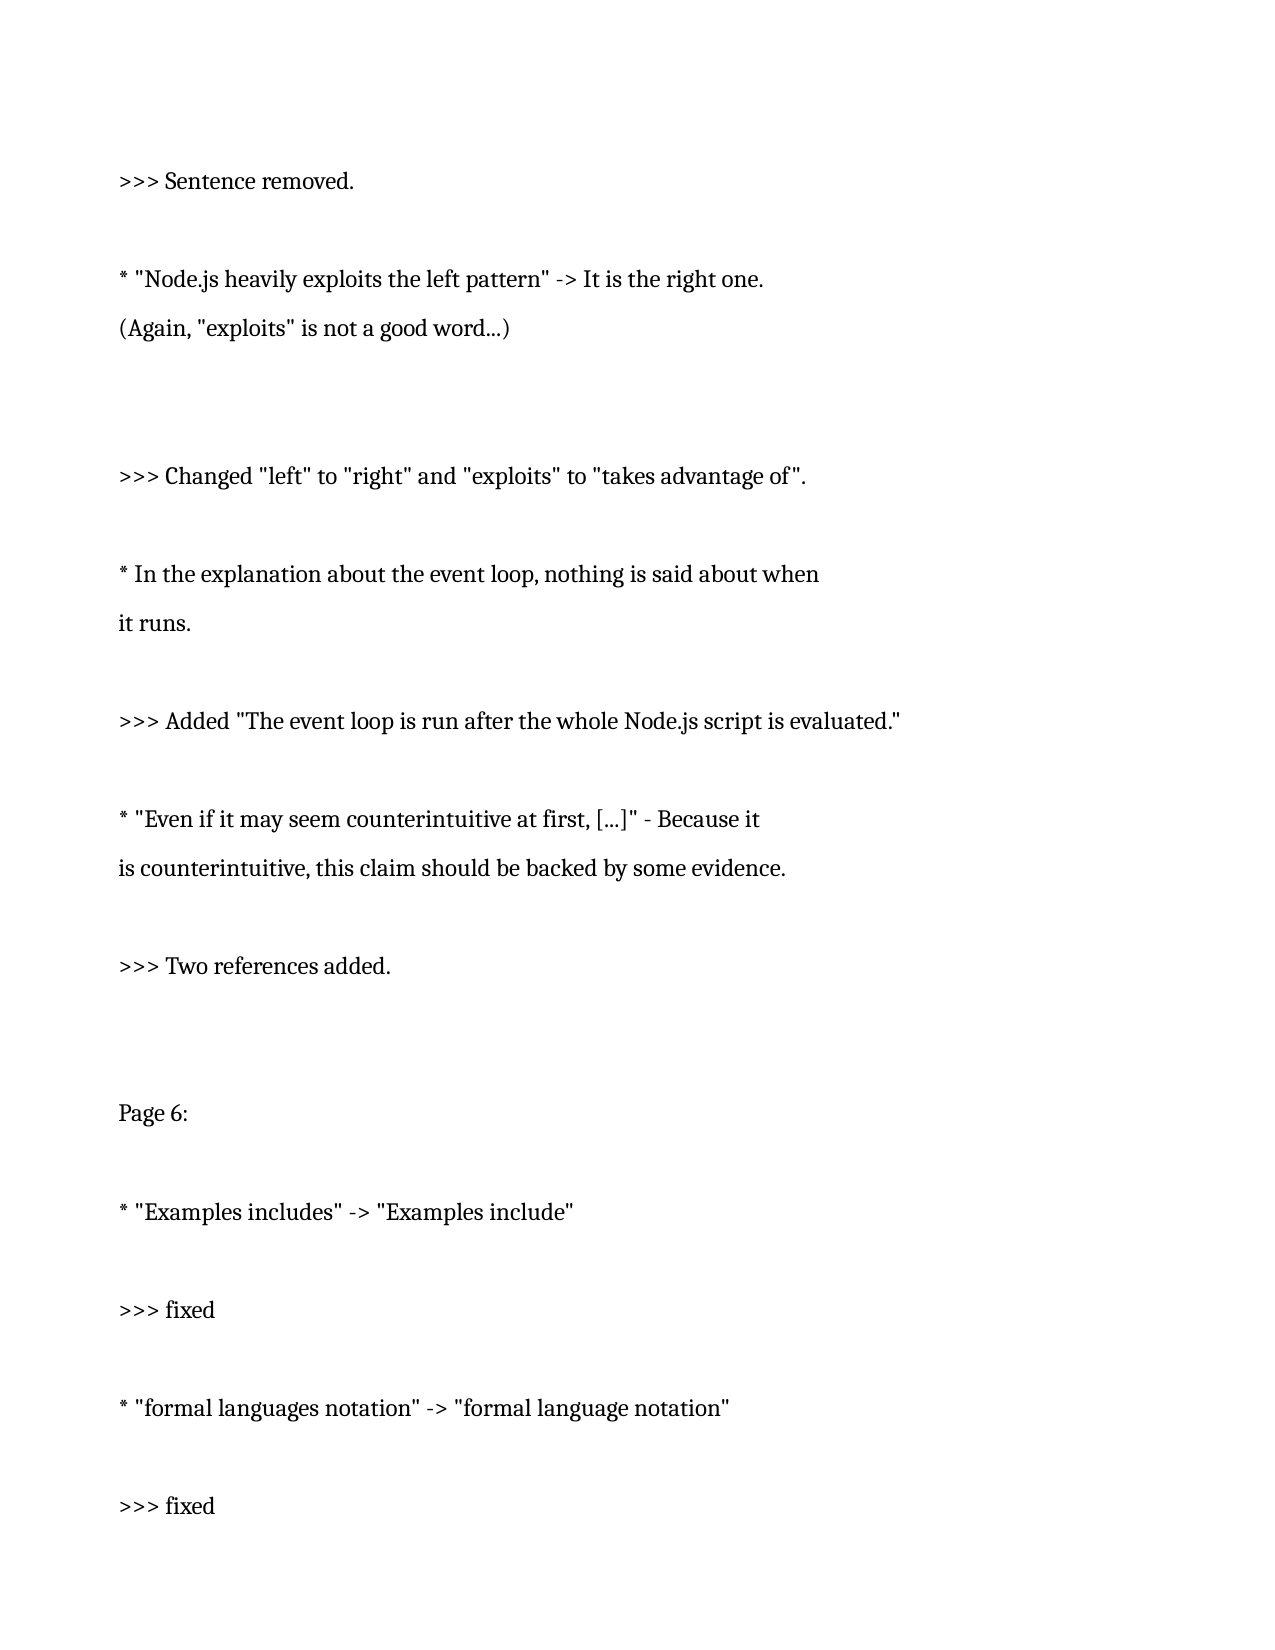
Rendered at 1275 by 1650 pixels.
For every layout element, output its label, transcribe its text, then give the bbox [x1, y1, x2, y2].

text is counterintuitive, this claim should be backed by some evidence. [118, 854, 1157, 883]
text >>> Sentence removed. [118, 167, 1157, 196]
text >>> Two references added. [118, 952, 1157, 981]
text * "Even if it may seem counterintuitive at first, [...]" - Because it [118, 805, 1157, 834]
text * "formal languages notation" -> "formal language notation" [118, 1394, 1157, 1422]
text (Again, "exploits" is not a good word...) [118, 314, 1157, 343]
text it runs. [118, 609, 1157, 637]
text * In the explanation about the event loop, nothing is said about when [118, 560, 1157, 588]
text Page 6: [118, 1099, 1157, 1128]
text * "Examples includes" -> "Examples include" [118, 1197, 1157, 1226]
text >>> Changed "left" to "right" and "exploits" to "takes advantage of". [118, 462, 1157, 490]
text >>> Added "The event loop is run after the whole Node.js script is evaluated." [118, 707, 1157, 736]
text * "Node.js heavily exploits the left pattern" -> It is the right one. [118, 265, 1157, 294]
text >>> fixed [118, 1492, 1157, 1521]
text >>> fixed [118, 1296, 1157, 1324]
